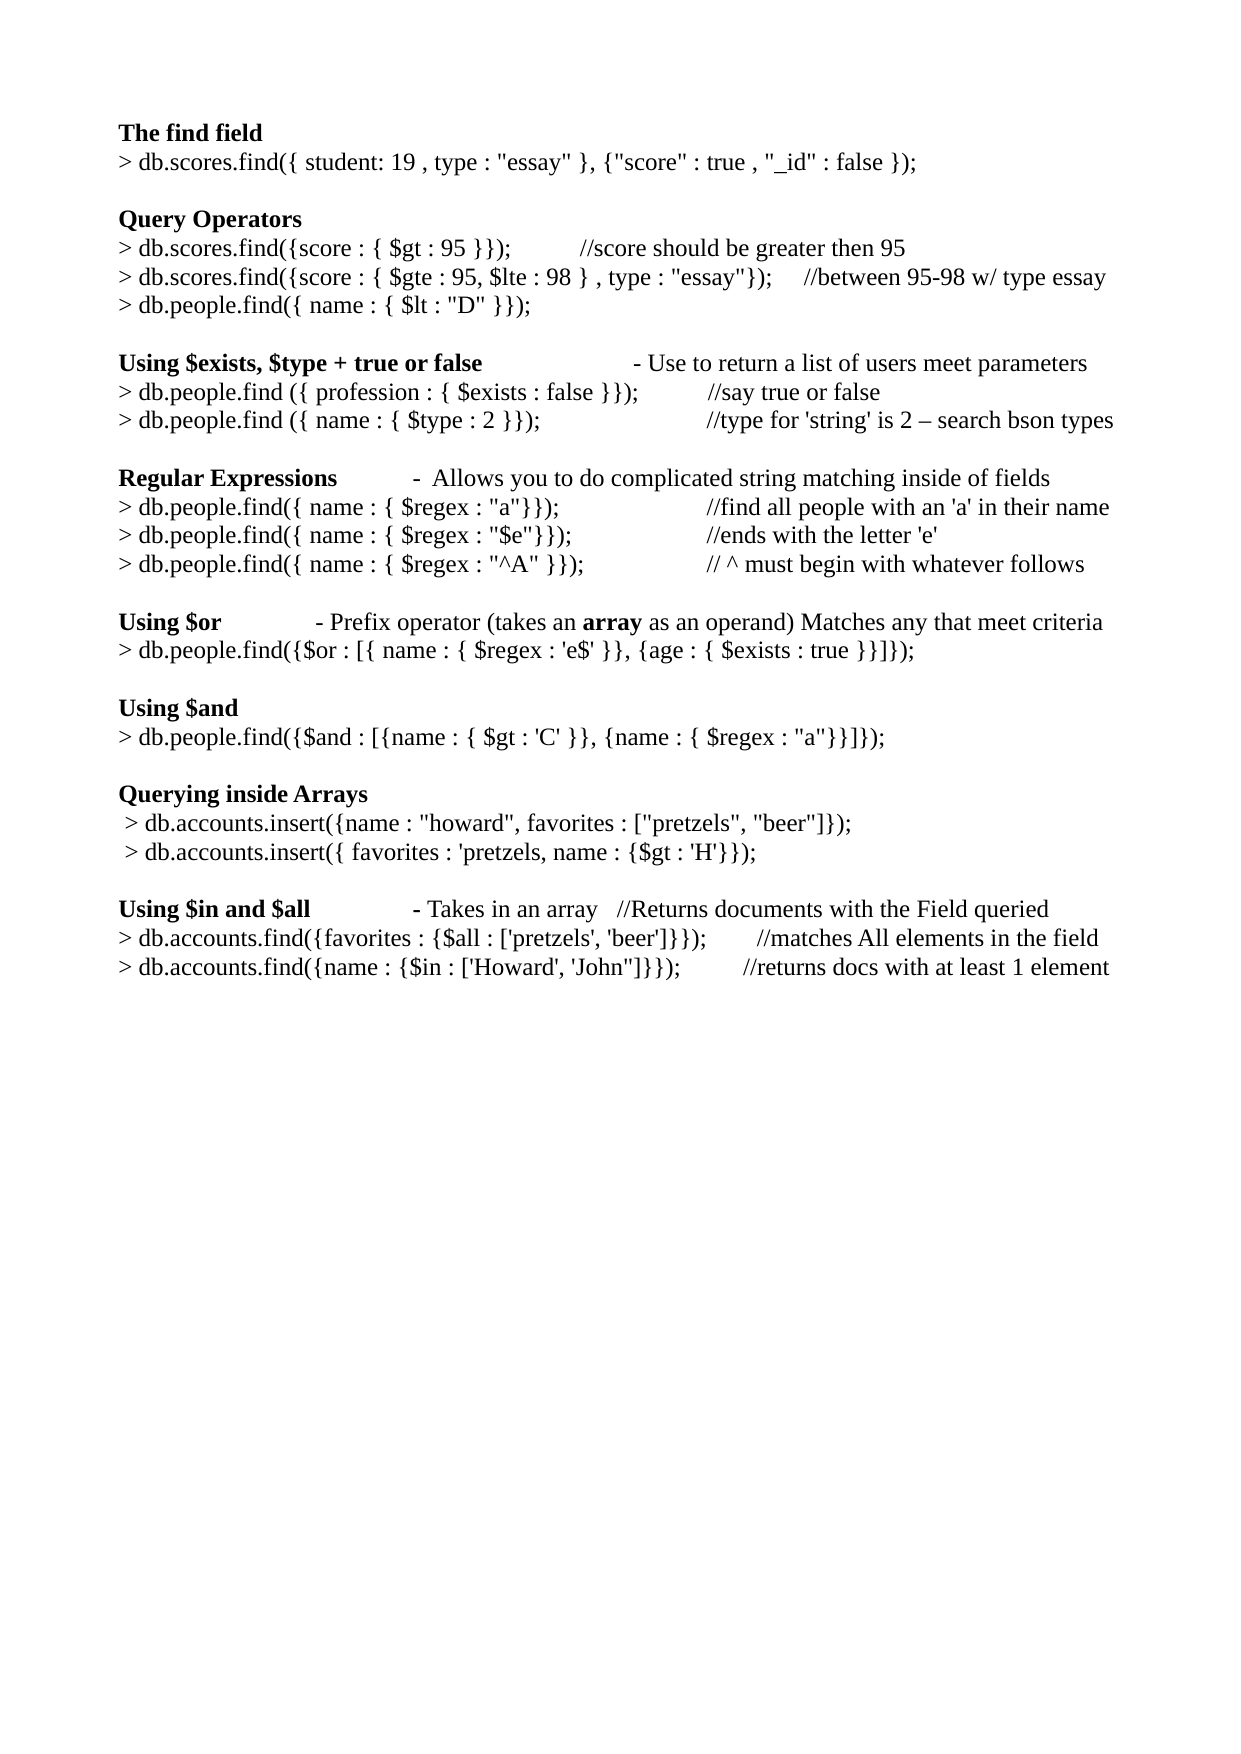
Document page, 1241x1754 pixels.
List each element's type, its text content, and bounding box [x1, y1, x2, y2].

text > db.people.find({$or : [{ name : { $regex : 'e$' }}, {age : { $exists : true }}]}); [118, 636, 1122, 664]
text > db.people.find({ name : { $regex : "a"}}); //find all people with an 'a' in their name [118, 492, 1122, 521]
text > db.scores.find({ student: 19 , type : "essay" }, {"score" : true , "_id" : false }); [118, 147, 1122, 176]
text The find field [118, 118, 1122, 147]
text > db.people.find({ name : { $lt : "D" }}); [118, 291, 1122, 319]
text > db.people.find({ name : { $regex : "^A" }}); // ^ must begin with whatever follows [118, 549, 1122, 578]
text Query Operators [118, 204, 1122, 233]
text Querying inside Arrays [118, 779, 1122, 808]
text Using $in and $all - Takes in an array //Returns documents with the Field queried [118, 894, 1122, 923]
text > db.people.find({ name : { $regex : "$e"}}); //ends with the letter 'e' [118, 521, 1122, 549]
text Using $exists, $type + true or false - Use to return a list of users meet parameters [118, 348, 1122, 377]
text > db.people.find ({ name : { $type : 2 }}); //type for 'string' is 2 – search bson types [118, 406, 1122, 434]
text > db.people.find({$and : [{name : { $gt : 'C' }}, {name : { $regex : "a"}}]}); [118, 722, 1122, 751]
text > db.accounts.insert({ favorites : 'pretzels, name : {$gt : 'H'}}); [118, 837, 1122, 866]
text Regular Expressions - Allows you to do complicated string matching inside of fields [118, 463, 1122, 492]
text > db.accounts.find({favorites : {$all : ['pretzels', 'beer']}}); //matches All elements in the field [118, 923, 1122, 952]
text Using $and [118, 693, 1122, 722]
text > db.people.find ({ profession : { $exists : false }}); //say true or false [118, 377, 1122, 406]
text > db.accounts.insert({name : "howard", favorites : ["pretzels", "beer"]}); [118, 808, 1122, 837]
text > db.scores.find({score : { $gt : 95 }}); //score should be greater then 95 [118, 233, 1122, 262]
text > db.scores.find({score : { $gte : 95, $lte : 98 } , type : "essay"}); //between 95-98 w/ type essay [118, 262, 1122, 291]
text > db.accounts.find({name : {$in : ['Howard', 'John"]}}); //returns docs with at least 1 element [118, 952, 1122, 981]
text Using $or - Prefix operator (takes an array as an operand) Matches any that meet criteria [118, 607, 1122, 636]
